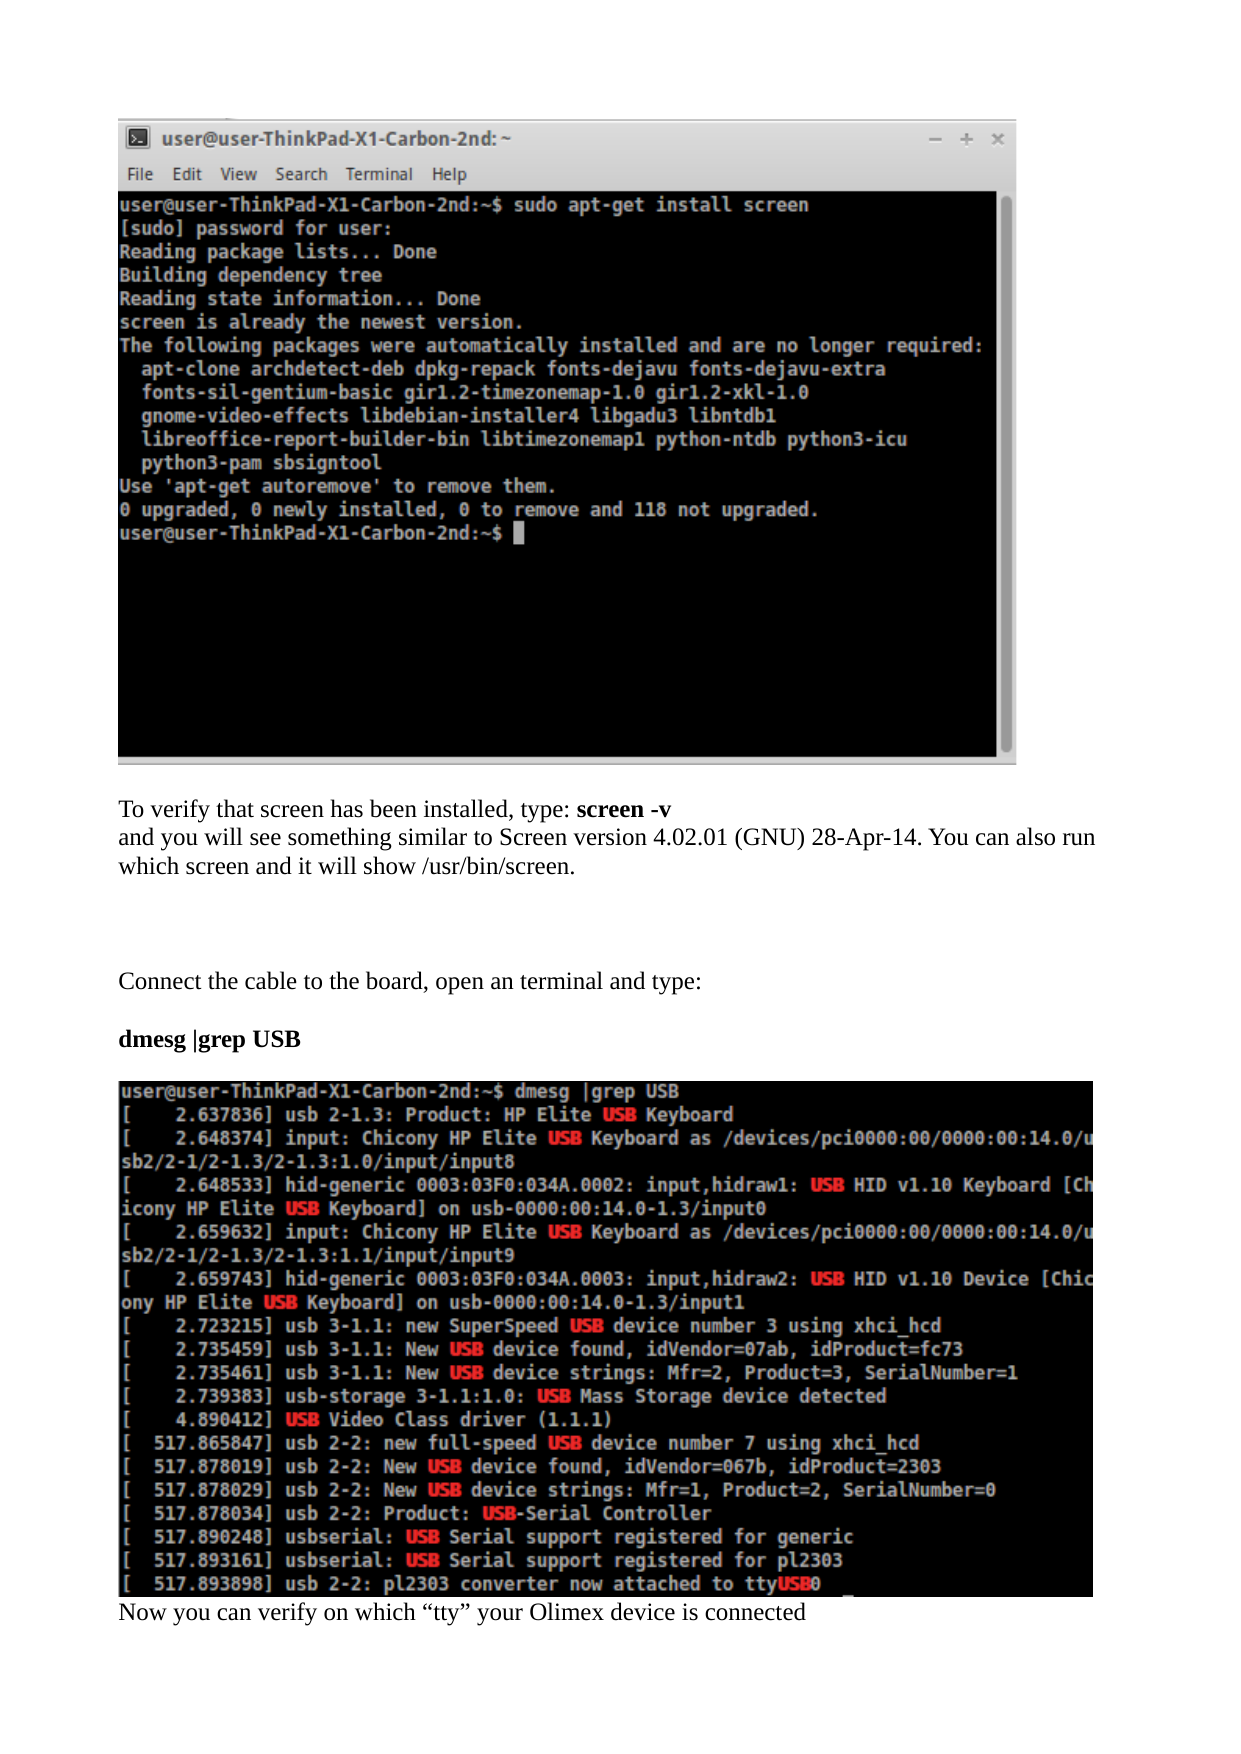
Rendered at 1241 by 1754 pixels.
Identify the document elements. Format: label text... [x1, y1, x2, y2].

picture [118, 1081, 1093, 1597]
text Connect the cable to the board, open an terminal and type: [118, 937, 1122, 995]
picture [118, 118, 1017, 765]
text Now you can verify on which “tty” your Olimex device is connected [118, 1597, 1122, 1625]
text dmesg |grep USB [118, 1024, 1122, 1052]
text To verify that screen has been installed, type: screen -v [118, 794, 1122, 822]
text and you will see something similar to Screen version 4.02.01 (GNU) 28-Apr-14. You can also run which screen and it will show /usr/bin/screen. [118, 822, 1122, 880]
